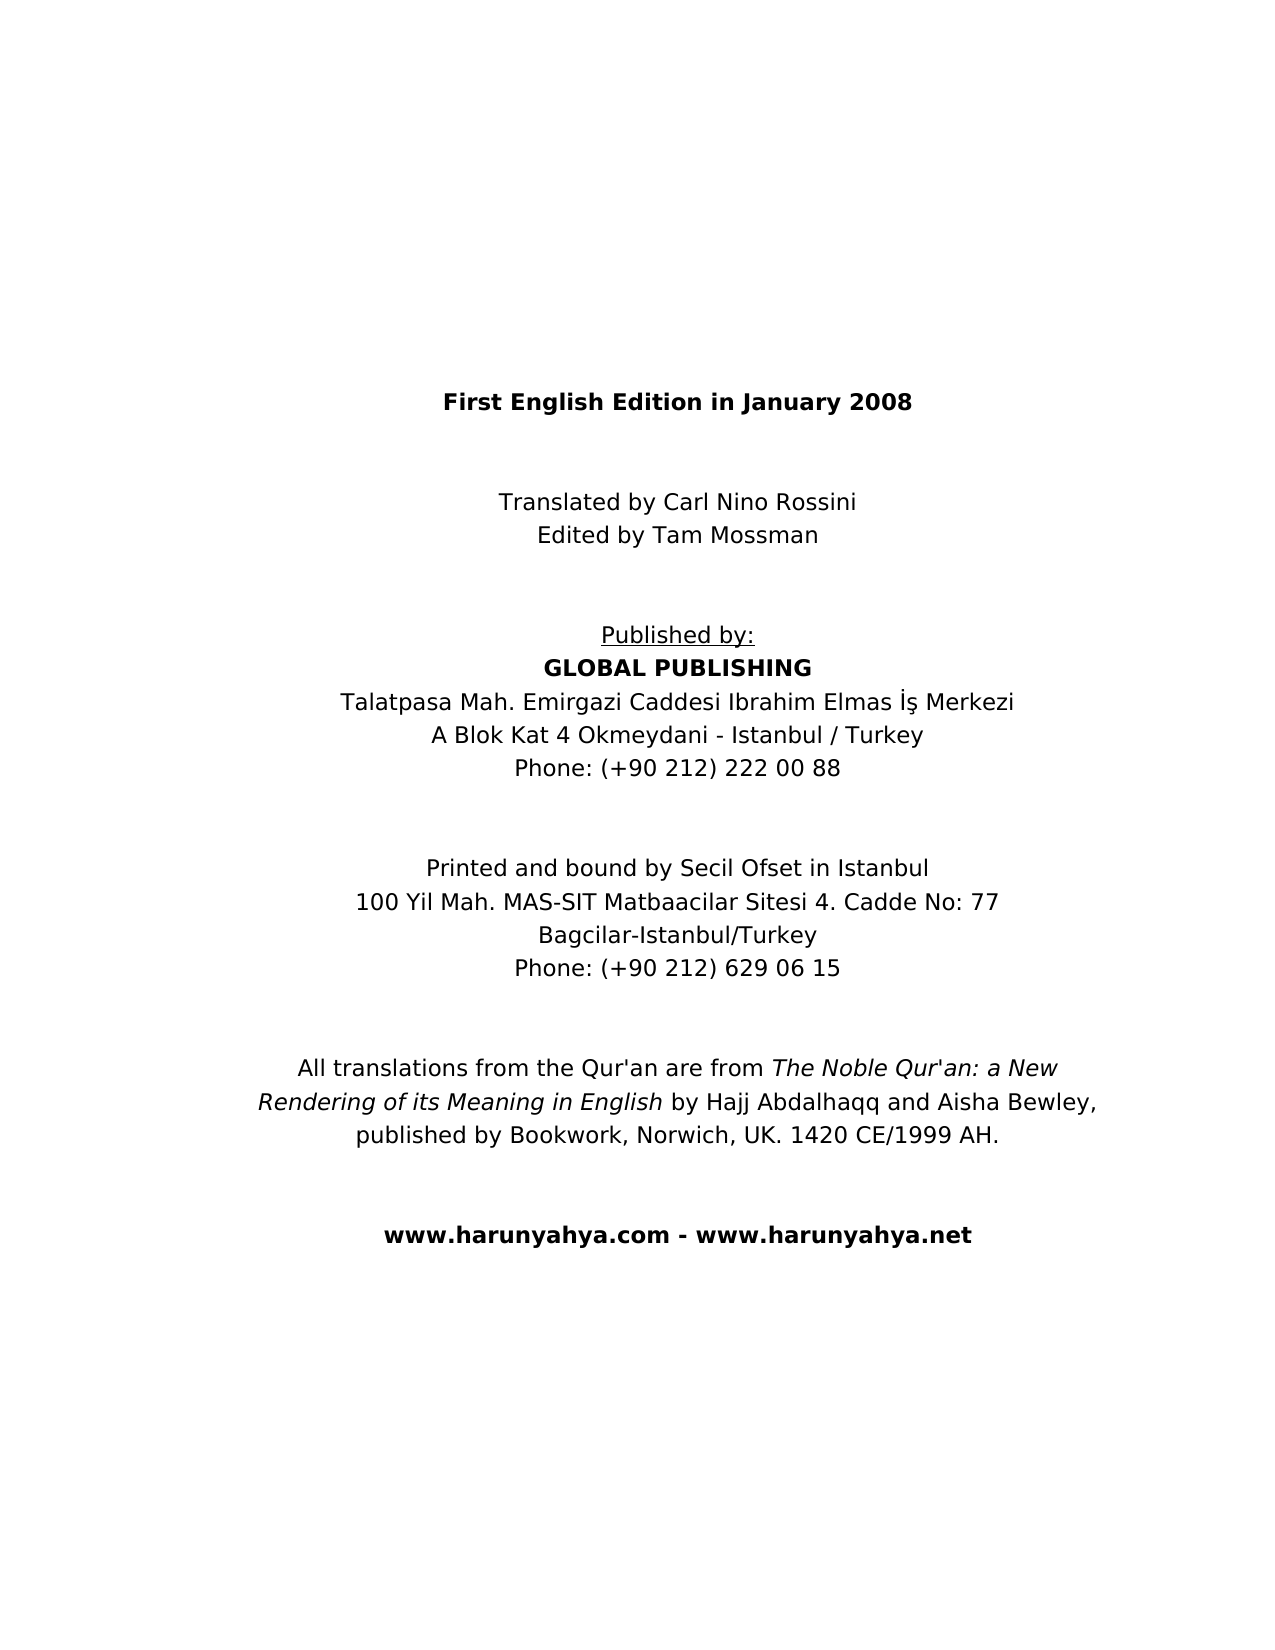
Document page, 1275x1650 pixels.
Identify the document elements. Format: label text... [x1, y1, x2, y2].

text 100 Yil Mah. MAS-SIT Matbaacilar Sitesi 4. Cadde No: 77 [177, 883, 1119, 917]
text Printed and bound by Secil Ofset in Istanbul [177, 850, 1119, 883]
text A Blok Kat 4 Okmeydani - Istanbul / Turkey [177, 717, 1119, 750]
text Published by: [177, 617, 1119, 650]
text Phone: (+90 212) 629 06 15 [177, 950, 1119, 983]
text Phone: (+90 212) 222 00 88 [177, 750, 1119, 783]
text GLOBAL PUBLISHING [177, 650, 1119, 683]
text Translated by Carl Nino Rossini [177, 483, 1119, 517]
text Edited by Tam Mossman [177, 517, 1119, 550]
text First English Edition in January 2008 [177, 383, 1119, 417]
text All translations from the Qur'an are from The Noble Qur'an: a New Rendering of its Meaning in English by Hajj Abdalhaqq and Aisha Bewley, published by Bookwork, Norwich, UK. 1420 CE/1999 AH. [236, 1050, 1119, 1150]
text Bagcilar-Istanbul/Turkey [177, 917, 1119, 950]
text Talatpasa Mah. Emirgazi Caddesi Ibrahim Elmas İş Merkezi [177, 683, 1119, 717]
text www.harunyahya.com - www.harunyahya.net [177, 1217, 1119, 1250]
